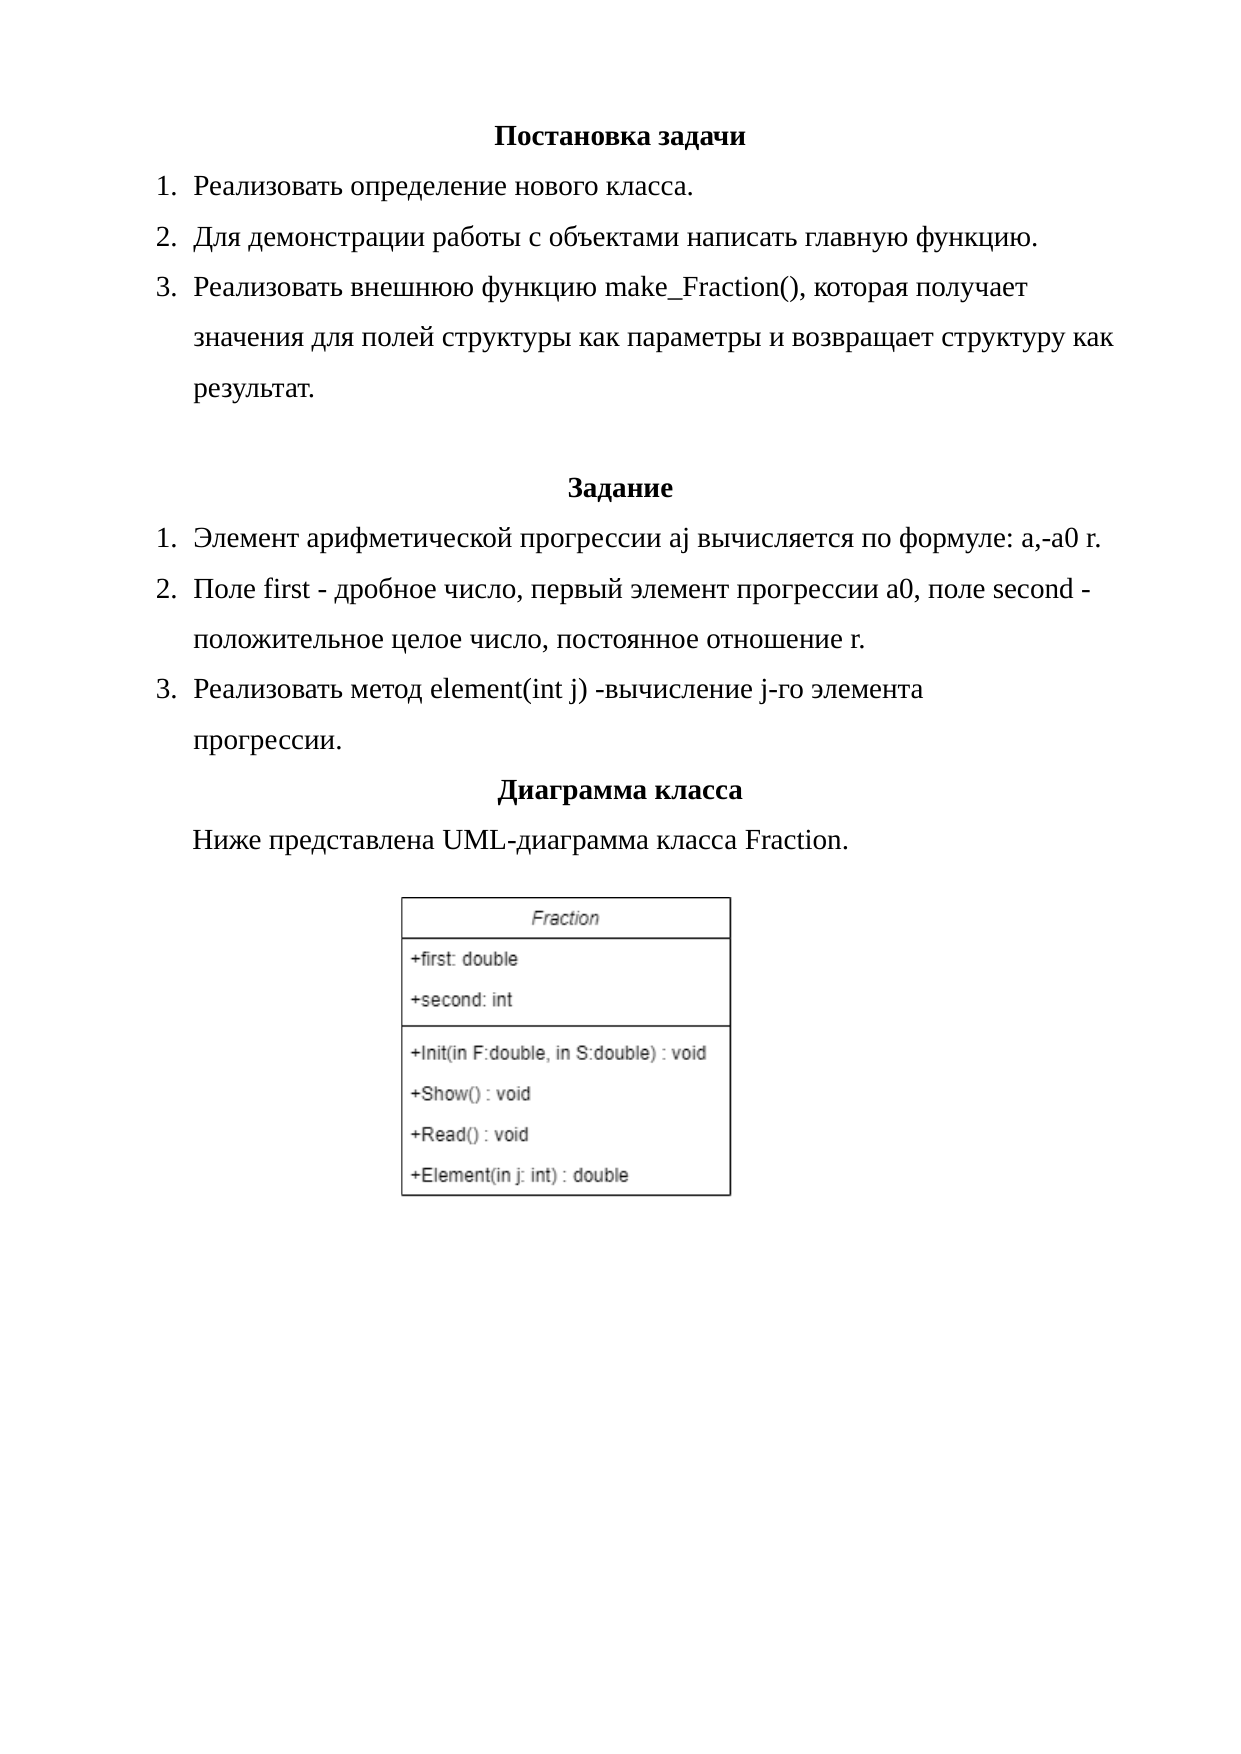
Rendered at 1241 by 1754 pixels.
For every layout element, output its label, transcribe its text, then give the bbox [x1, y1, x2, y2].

list Поле first - дробное число, первый элемент прогрессии а0, поле second - положительное целое число, постоянное отношение r. [156, 571, 1122, 655]
list Реализовать внешнюю функцию make_Fraction(), которая получает значения для полей структуры как параметры и возвращает структуру как результат. [156, 269, 1122, 403]
list Для демонстрации работы с объектами написать главную функцию. [156, 219, 1122, 252]
text Диаграмма класса [118, 772, 1122, 806]
text Ниже представлена UML-диаграмма класса Fraction. [118, 822, 1122, 856]
text Задание [118, 470, 1122, 504]
picture [401, 897, 733, 1201]
list Элемент арифметической прогрессии aj вычисляется по формуле: a,-a0 r. [156, 521, 1122, 554]
list Реализовать определение нового класса. [156, 168, 1122, 202]
text Постановка задачи [118, 118, 1122, 152]
list Реализовать метод element(int j) -вычисление j-го элемента прогрессии. [156, 672, 1122, 755]
